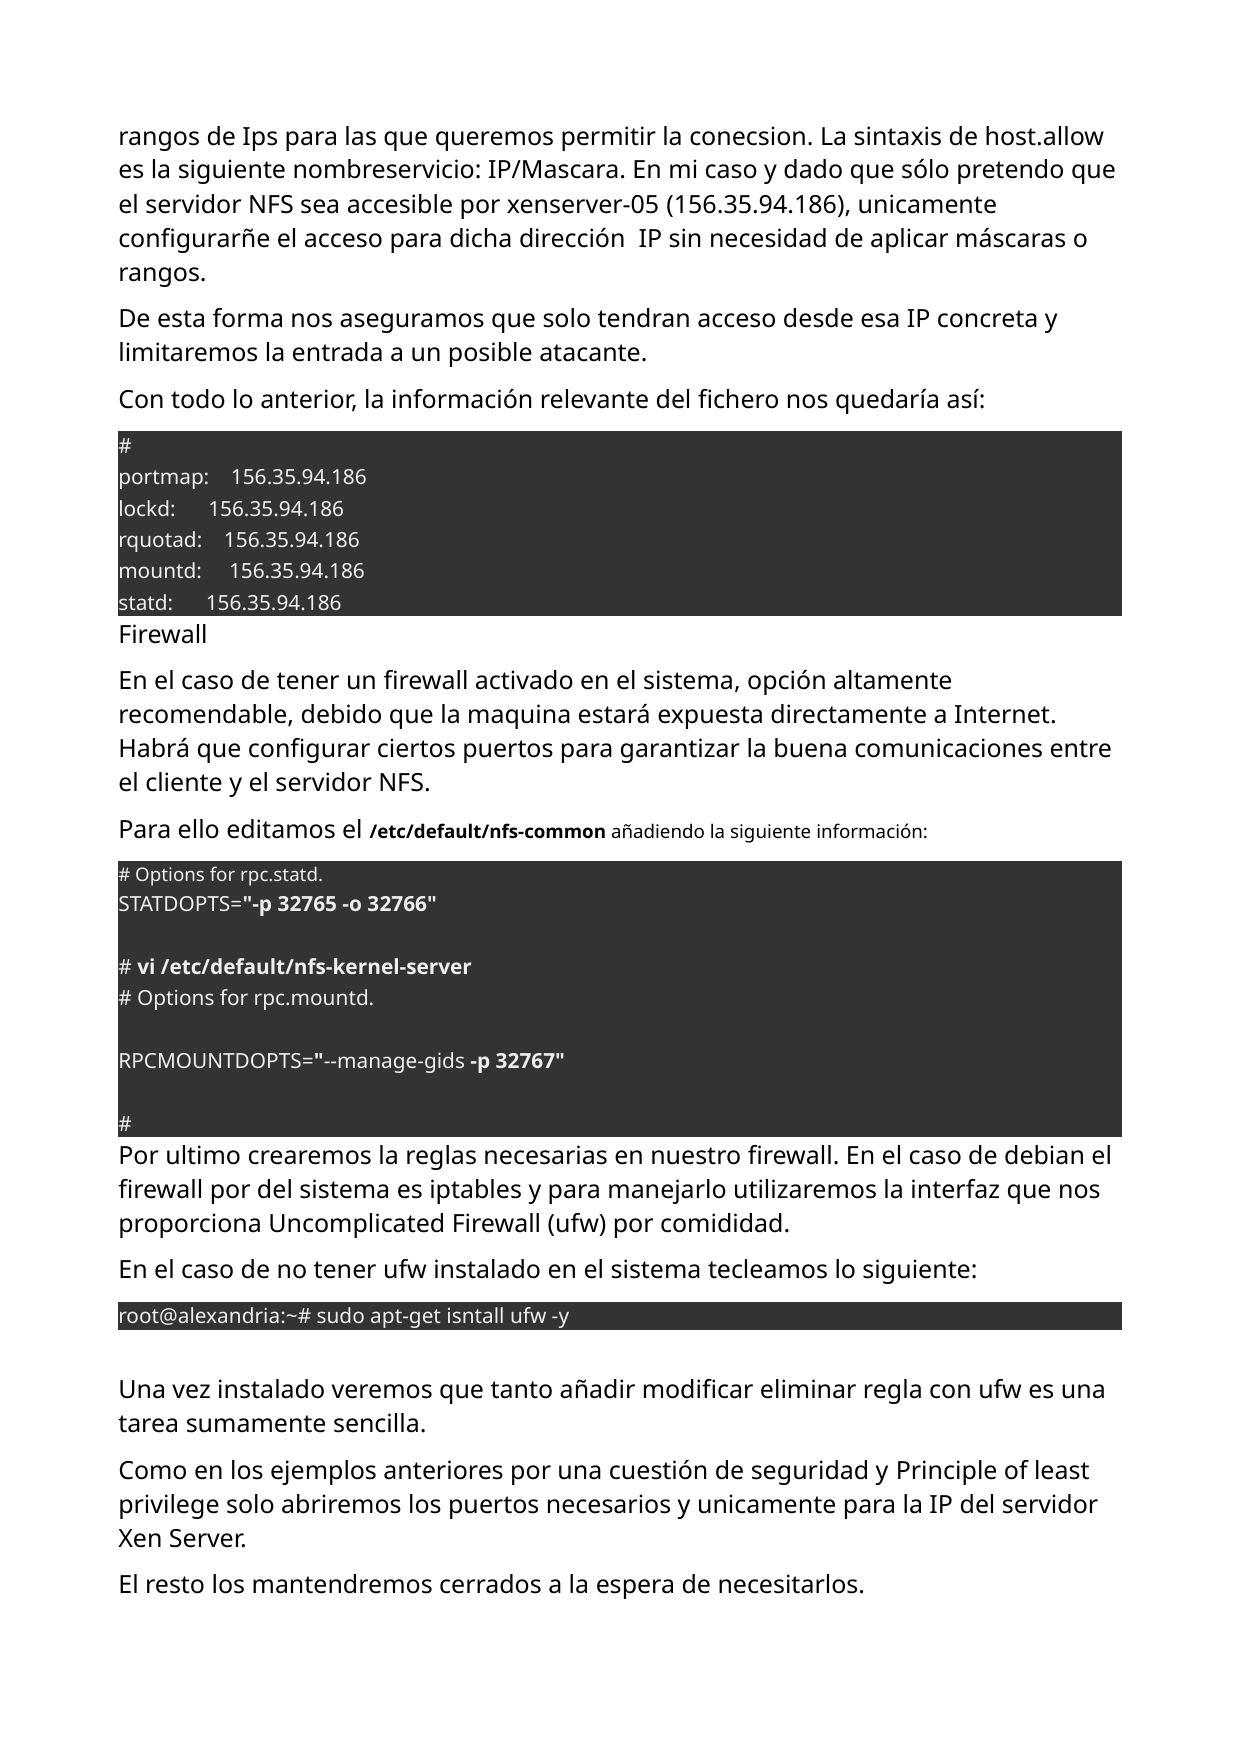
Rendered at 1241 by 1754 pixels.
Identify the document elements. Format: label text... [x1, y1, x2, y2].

text # Options for rpc.statd. [118, 861, 1122, 887]
text rangos de Ips para las que queremos permitir la conecsion. La sintaxis de host.allow es la siguiente nombreservicio: IP/Mascara. En mi caso y dado que sólo pretendo que el servidor NFS sea accesible por xenserver-05 (156.35.94.186), unicamente configurarñe el acceso para dicha dirección IP sin necesidad de aplicar máscaras o rangos. [118, 118, 1122, 288]
text # [118, 431, 1122, 459]
text # vi /etc/default/nfs-kernel-server [118, 952, 1122, 981]
text rquotad: 156.35.94.186 [118, 525, 1122, 553]
text # Options for rpc.mountd. [118, 983, 1122, 1012]
text Con todo lo anterior, la información relevante del fichero nos quedaría así: [118, 382, 1122, 416]
text portmap: 156.35.94.186 [118, 462, 1122, 491]
text STATDOPTS="-p 32765 -o 32766" [118, 889, 1122, 918]
text Una vez instalado veremos que tanto añadir modificar eliminar regla con ufw es una tarea sumamente sencilla. [118, 1372, 1122, 1440]
text root@alexandria:~# sudo apt-get isntall ufw -y [118, 1302, 1122, 1330]
text Por ultimo crearemos la reglas necesarias en nuestro firewall. En el caso de debian el firewall por del sistema es iptables y para manejarlo utilizaremos la interfaz que nos proporciona Uncomplicated Firewall (ufw) por comididad. [118, 1137, 1122, 1239]
text En el caso de tener un firewall activado en el sistema, opción altamente recomendable, debido que la maquina estará expuesta directamente a Internet. Habrá que configurar ciertos puertos para garantizar la buena comunicaciones entre el cliente y el servidor NFS. [118, 663, 1122, 799]
text En el caso de no tener ufw instalado en el sistema tecleamos lo siguiente: [118, 1252, 1122, 1286]
text Como en los ejemplos anteriores por una cuestión de seguridad y Principle of least privilege solo abriremos los puertos necesarios y unicamente para la IP del servidor Xen Server. [118, 1452, 1122, 1554]
text mountd: 156.35.94.186 [118, 556, 1122, 585]
text El resto los mantendremos cerrados a la espera de necesitarlos. [118, 1567, 1122, 1601]
text De esta forma nos aseguramos que solo tendran acceso desde esa IP concreta y limitaremos la entrada a un posible atacante. [118, 301, 1122, 369]
text Para ello editamos el /etc/default/nfs-common añadiendo la siguiente información: [118, 812, 1122, 846]
text lockd: 156.35.94.186 [118, 494, 1122, 522]
text Firewall [118, 616, 1122, 650]
text statd: 156.35.94.186 [118, 588, 1122, 616]
text # [118, 1109, 1122, 1137]
text RPCMOUNTDOPTS="--manage-gids -p 32767" [118, 1046, 1122, 1075]
